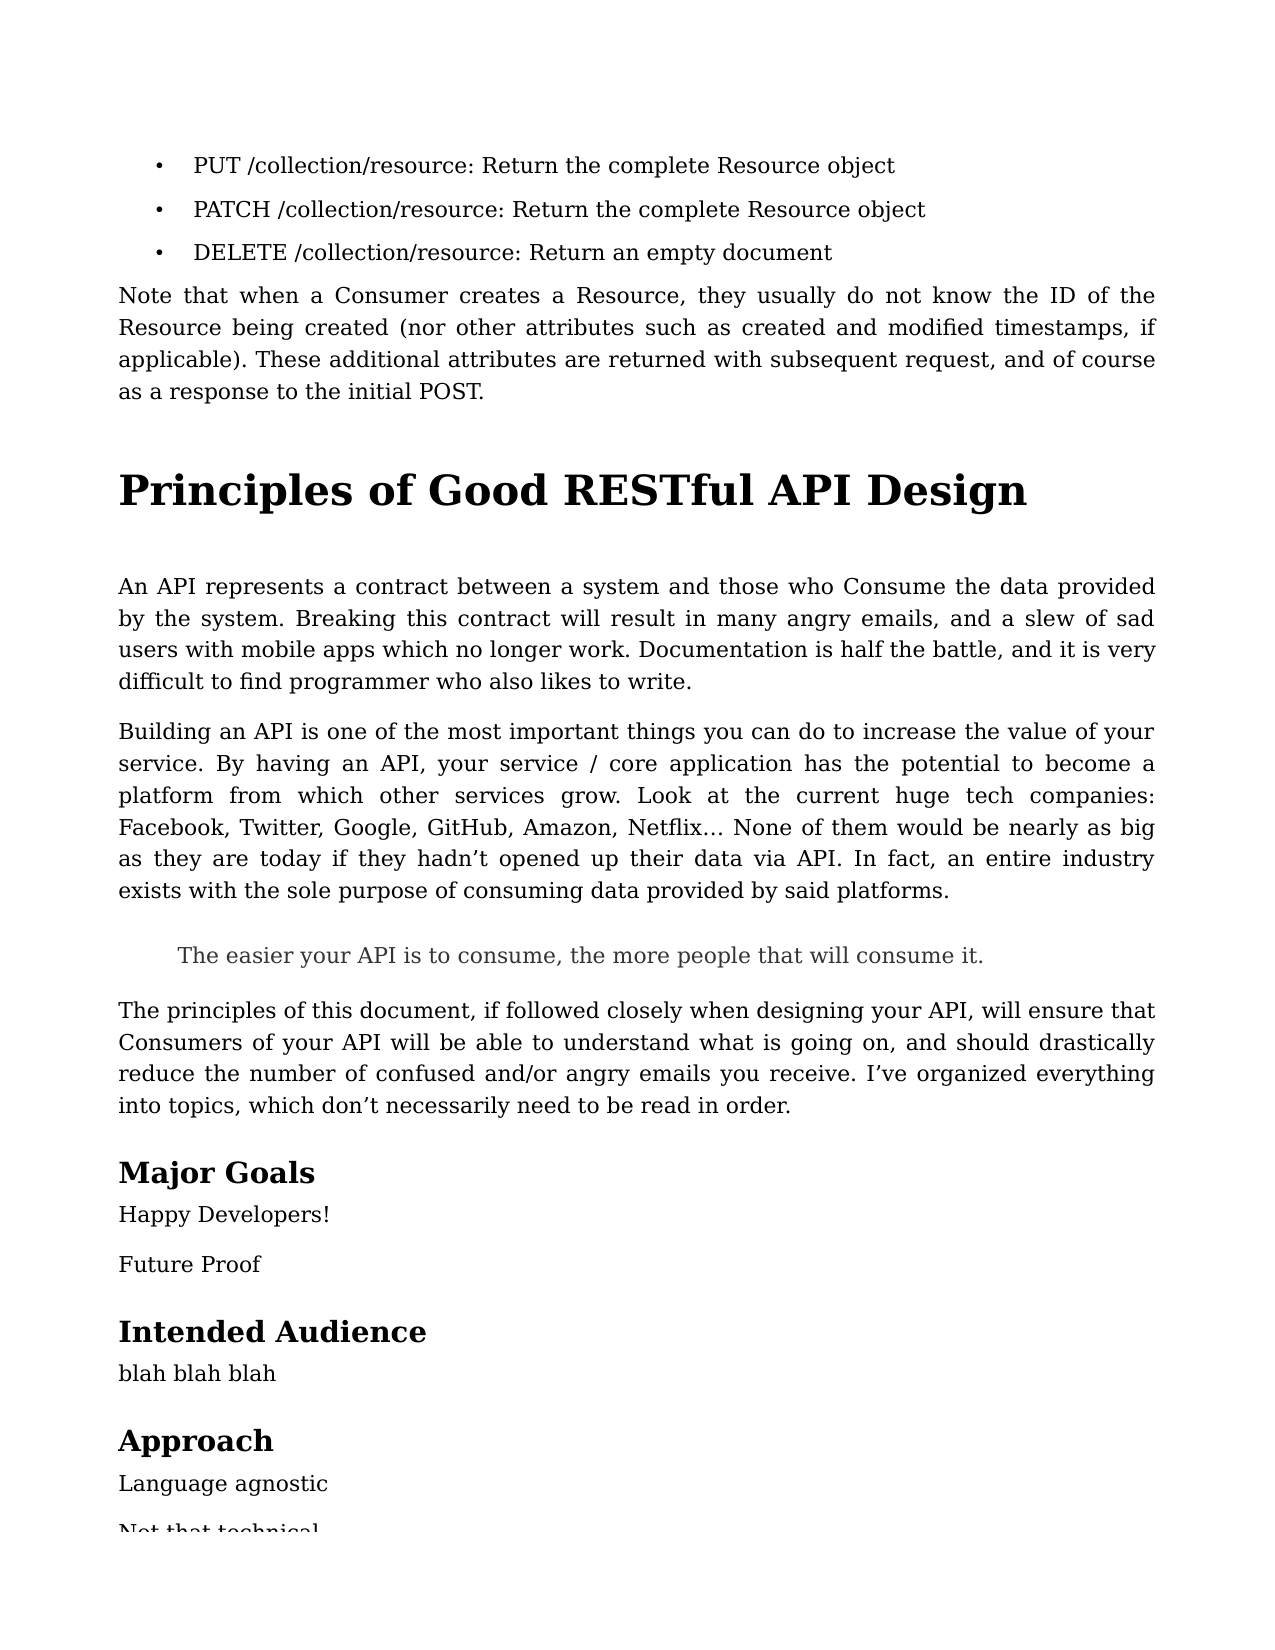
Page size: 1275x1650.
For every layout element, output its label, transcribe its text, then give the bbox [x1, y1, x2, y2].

list PUT /collection/resource: Return the complete Resource object [156, 153, 1157, 179]
list DELETE /collection/resource: Return an empty document [156, 240, 1157, 266]
list PATCH /collection/resource: Return the complete Resource object [156, 197, 1157, 222]
text Note that when a Consumer creates a Resource, they usually do not know the ID of the Resource being created (nor other attributes such as created and modified timestamps, if applicable). These additional attributes are returned with subsequent request, and of course as a response to the initial POST. [118, 283, 1157, 404]
